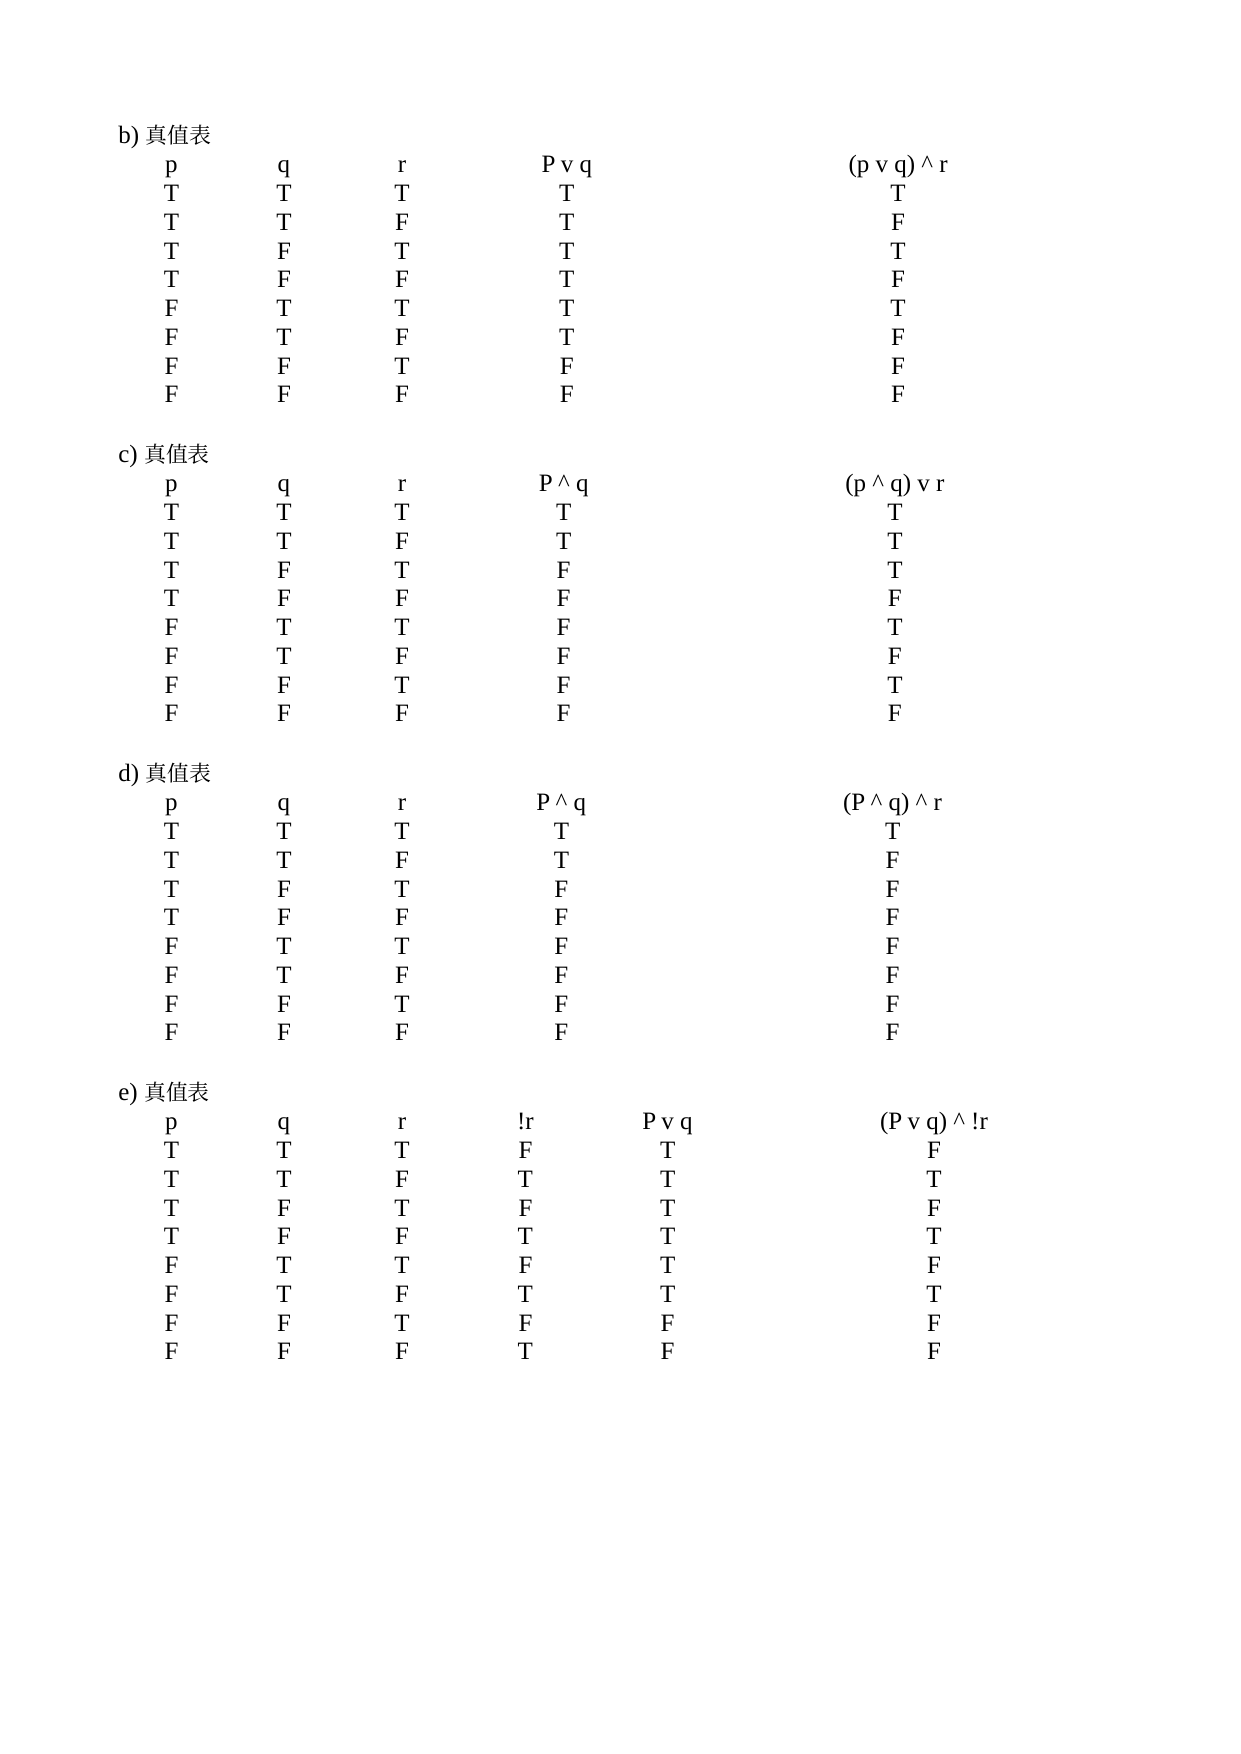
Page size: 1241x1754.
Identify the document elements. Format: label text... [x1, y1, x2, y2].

table_header P v q [460, 150, 673, 178]
table_cell T [673, 236, 1123, 264]
table_cell T [460, 1336, 590, 1365]
table_cell T [667, 670, 1123, 698]
table_cell F [224, 1308, 343, 1336]
table_cell T [343, 931, 460, 960]
table_cell F [343, 1221, 460, 1250]
table_cell F [590, 1308, 745, 1336]
table_header p [118, 469, 224, 497]
table_cell T [118, 816, 224, 845]
table_cell F [460, 1135, 590, 1164]
table_cell F [673, 380, 1123, 408]
table_cell F [118, 960, 224, 989]
table_cell T [460, 497, 667, 526]
table_cell F [667, 699, 1123, 727]
table_cell T [118, 236, 224, 264]
table_cell T [118, 584, 224, 612]
table_cell T [343, 874, 460, 902]
table_cell T [460, 1279, 590, 1308]
table_cell F [343, 1164, 460, 1193]
table_cell T [118, 555, 224, 583]
table_cell F [118, 1279, 224, 1308]
table_cell T [343, 178, 460, 207]
table_cell F [118, 322, 224, 351]
table_cell T [224, 960, 343, 989]
table_cell F [343, 207, 460, 236]
table_cell F [118, 293, 224, 322]
table_cell F [460, 612, 667, 641]
table_cell F [118, 380, 224, 408]
table_cell T [460, 1221, 590, 1250]
table_header q [224, 150, 343, 178]
table_cell T [118, 265, 224, 293]
table_cell T [118, 903, 224, 931]
table_cell T [343, 1308, 460, 1336]
table_cell F [224, 989, 343, 1017]
table_cell T [118, 178, 224, 207]
table_cell T [118, 874, 224, 902]
table_cell T [343, 1135, 460, 1164]
table_cell T [118, 1221, 224, 1250]
table_cell T [343, 351, 460, 379]
table_cell T [224, 1279, 343, 1308]
table_cell T [224, 641, 343, 670]
table_cell T [343, 1193, 460, 1221]
table_header P ^ q [460, 788, 662, 816]
table_cell F [662, 960, 1123, 989]
table_cell F [460, 960, 662, 989]
table_cell T [343, 1250, 460, 1279]
table_cell F [745, 1308, 1123, 1336]
table_cell T [590, 1135, 745, 1164]
table_cell F [460, 1308, 590, 1336]
table_header r [343, 469, 460, 497]
table_cell F [118, 931, 224, 960]
table_cell T [343, 989, 460, 1017]
table_cell F [118, 1308, 224, 1336]
table_cell T [343, 236, 460, 264]
table_cell T [343, 670, 460, 698]
table_cell F [343, 380, 460, 408]
table_cell F [343, 1336, 460, 1365]
table_cell F [343, 960, 460, 989]
table_header r [343, 150, 460, 178]
table_cell F [343, 1018, 460, 1046]
table_cell F [343, 903, 460, 931]
table_cell T [118, 1193, 224, 1221]
table_cell T [667, 526, 1123, 555]
table_header P ^ q [460, 469, 667, 497]
table_cell F [343, 526, 460, 555]
table_cell T [224, 612, 343, 641]
table_cell F [460, 931, 662, 960]
table_cell T [460, 293, 673, 322]
table_cell F [118, 989, 224, 1017]
table_cell F [224, 1221, 343, 1250]
table_cell T [667, 497, 1123, 526]
table_cell T [745, 1221, 1123, 1250]
table_cell F [343, 699, 460, 727]
table_cell F [224, 584, 343, 612]
table_cell T [224, 816, 343, 845]
table_cell T [343, 555, 460, 583]
table_cell T [224, 1164, 343, 1193]
table_cell F [745, 1135, 1123, 1164]
table_header p [118, 150, 224, 178]
table_cell F [118, 1336, 224, 1365]
table_cell F [673, 351, 1123, 379]
table_cell F [460, 699, 667, 727]
table_header p [118, 788, 224, 816]
text b) 真值表 [118, 118, 1122, 149]
table_cell T [460, 236, 673, 264]
table_cell F [224, 670, 343, 698]
table_cell T [590, 1164, 745, 1193]
table_cell F [460, 584, 667, 612]
table_cell F [224, 1336, 343, 1365]
table_cell F [662, 903, 1123, 931]
table_cell T [662, 816, 1123, 845]
table_cell F [460, 641, 667, 670]
table_cell F [118, 1250, 224, 1279]
table_cell F [673, 265, 1123, 293]
table_cell T [667, 555, 1123, 583]
table_cell T [118, 1135, 224, 1164]
table_cell T [460, 816, 662, 845]
table_cell F [460, 1018, 662, 1046]
table_cell F [460, 1250, 590, 1279]
table_cell T [118, 1164, 224, 1193]
table_cell T [460, 1164, 590, 1193]
table_cell F [590, 1336, 745, 1365]
table_cell F [667, 641, 1123, 670]
table_cell T [224, 931, 343, 960]
table_cell F [460, 874, 662, 902]
table_cell T [673, 178, 1123, 207]
table_cell F [118, 641, 224, 670]
table_cell F [662, 1018, 1123, 1046]
table_cell T [343, 293, 460, 322]
table_cell T [343, 497, 460, 526]
table_cell T [460, 526, 667, 555]
table_cell T [224, 497, 343, 526]
table_cell T [745, 1279, 1123, 1308]
table_cell F [224, 265, 343, 293]
table_cell T [745, 1164, 1123, 1193]
table_cell F [662, 845, 1123, 874]
table_cell T [460, 322, 673, 351]
table_cell T [590, 1279, 745, 1308]
table_header q [224, 788, 343, 816]
table_cell T [224, 322, 343, 351]
table_cell F [343, 322, 460, 351]
table_cell T [118, 526, 224, 555]
table_cell F [224, 699, 343, 727]
table_cell T [590, 1250, 745, 1279]
table_header p [118, 1106, 224, 1135]
table_cell T [590, 1193, 745, 1221]
table_cell F [745, 1250, 1123, 1279]
table_cell F [745, 1193, 1123, 1221]
table_header P v q [590, 1106, 745, 1135]
table_cell F [343, 1279, 460, 1308]
table_cell F [343, 845, 460, 874]
table_header !r [460, 1106, 590, 1135]
table_cell T [667, 612, 1123, 641]
text d) 真值表 [118, 756, 1122, 787]
table_cell T [460, 845, 662, 874]
table_cell T [224, 845, 343, 874]
table_cell T [590, 1221, 745, 1250]
table_cell F [460, 1193, 590, 1221]
table_cell F [460, 670, 667, 698]
table_cell T [343, 612, 460, 641]
table_cell F [662, 874, 1123, 902]
table_cell T [224, 526, 343, 555]
table_cell F [224, 1018, 343, 1046]
table_cell T [460, 178, 673, 207]
table_cell F [224, 351, 343, 379]
table_cell F [673, 322, 1123, 351]
table_cell T [224, 1135, 343, 1164]
table_cell T [460, 207, 673, 236]
table_cell F [118, 670, 224, 698]
table_cell F [343, 641, 460, 670]
table_cell F [460, 555, 667, 583]
table_cell T [224, 207, 343, 236]
table_cell F [667, 584, 1123, 612]
text c) 真值表 [118, 437, 1122, 468]
table_header q [224, 469, 343, 497]
table_cell F [118, 351, 224, 379]
table_cell T [118, 497, 224, 526]
table_cell F [673, 207, 1123, 236]
table_cell T [224, 293, 343, 322]
table_header (P ^ q) ^ r [662, 788, 1123, 816]
table_cell T [118, 207, 224, 236]
table_cell F [343, 584, 460, 612]
table_cell F [224, 874, 343, 902]
table_header (p v q) ^ r [673, 150, 1123, 178]
table_cell F [224, 903, 343, 931]
table_cell F [118, 699, 224, 727]
table_header q [224, 1106, 343, 1135]
table_cell F [224, 555, 343, 583]
table_header r [343, 1106, 460, 1135]
table_cell F [118, 1018, 224, 1046]
table_header (p ^ q) v r [667, 469, 1123, 497]
table_cell F [460, 989, 662, 1017]
table_cell F [745, 1336, 1123, 1365]
table_cell T [673, 293, 1123, 322]
table_cell T [224, 178, 343, 207]
table_cell F [118, 612, 224, 641]
table_cell F [224, 1193, 343, 1221]
table_cell F [460, 351, 673, 379]
text e) 真值表 [118, 1075, 1122, 1106]
table_header (P v q) ^ !r [745, 1106, 1123, 1135]
table_cell T [460, 265, 673, 293]
table_cell F [662, 931, 1123, 960]
table_cell F [224, 236, 343, 264]
table_cell F [460, 380, 673, 408]
table_header r [343, 788, 460, 816]
table_cell F [460, 903, 662, 931]
table_cell F [662, 989, 1123, 1017]
table_cell T [118, 845, 224, 874]
table_cell T [343, 816, 460, 845]
table_cell T [224, 1250, 343, 1279]
table_cell F [224, 380, 343, 408]
table_cell F [343, 265, 460, 293]
